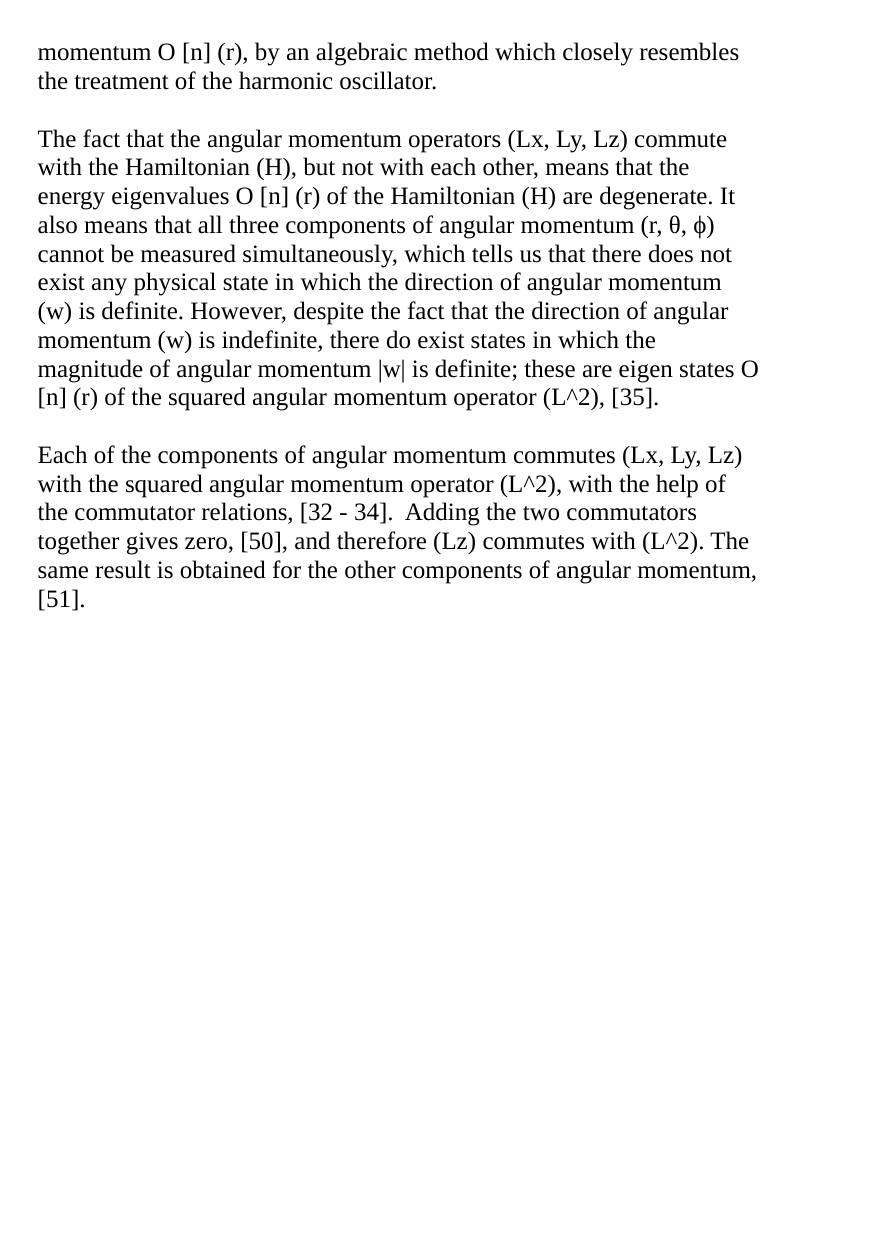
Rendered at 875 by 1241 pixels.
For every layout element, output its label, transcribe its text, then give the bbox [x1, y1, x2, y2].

text The fact that the angular momentum operators (Lx, Ly, Lz) commute with the Hamiltonian (H), but not with each other, means that the energy eigenvalues O [n] (r) of the Hamiltonian (H) are degenerate. It also means that all three components of angular momentum (r, θ, ϕ) cannot be measured simultaneously, which tells us that there does not exist any physical state in which the direction of angular momentum (w) is definite. However, despite the fact that the direction of angular momentum (w) is indefinite, there do exist states in which the magnitude of angular momentum |w| is definite; these are eigen states O [n] (r) of the squared angular momentum operator (L^2), [35]. [37, 124, 762, 411]
text Each of the components of angular momentum commutes (Lx, Ly, Lz) with the squared angular momentum operator (L^2), with the help of the commutator relations, [32 - 34]. Adding the two commutators together gives zero, [50], and therefore (Lz) commutes with (L^2). The same result is obtained for the other components of angular momentum, [51]. [37, 440, 762, 612]
text momentum O [n] (r), by an algebraic method which closely resembles the treatment of the harmonic oscillator. [37, 37, 762, 95]
